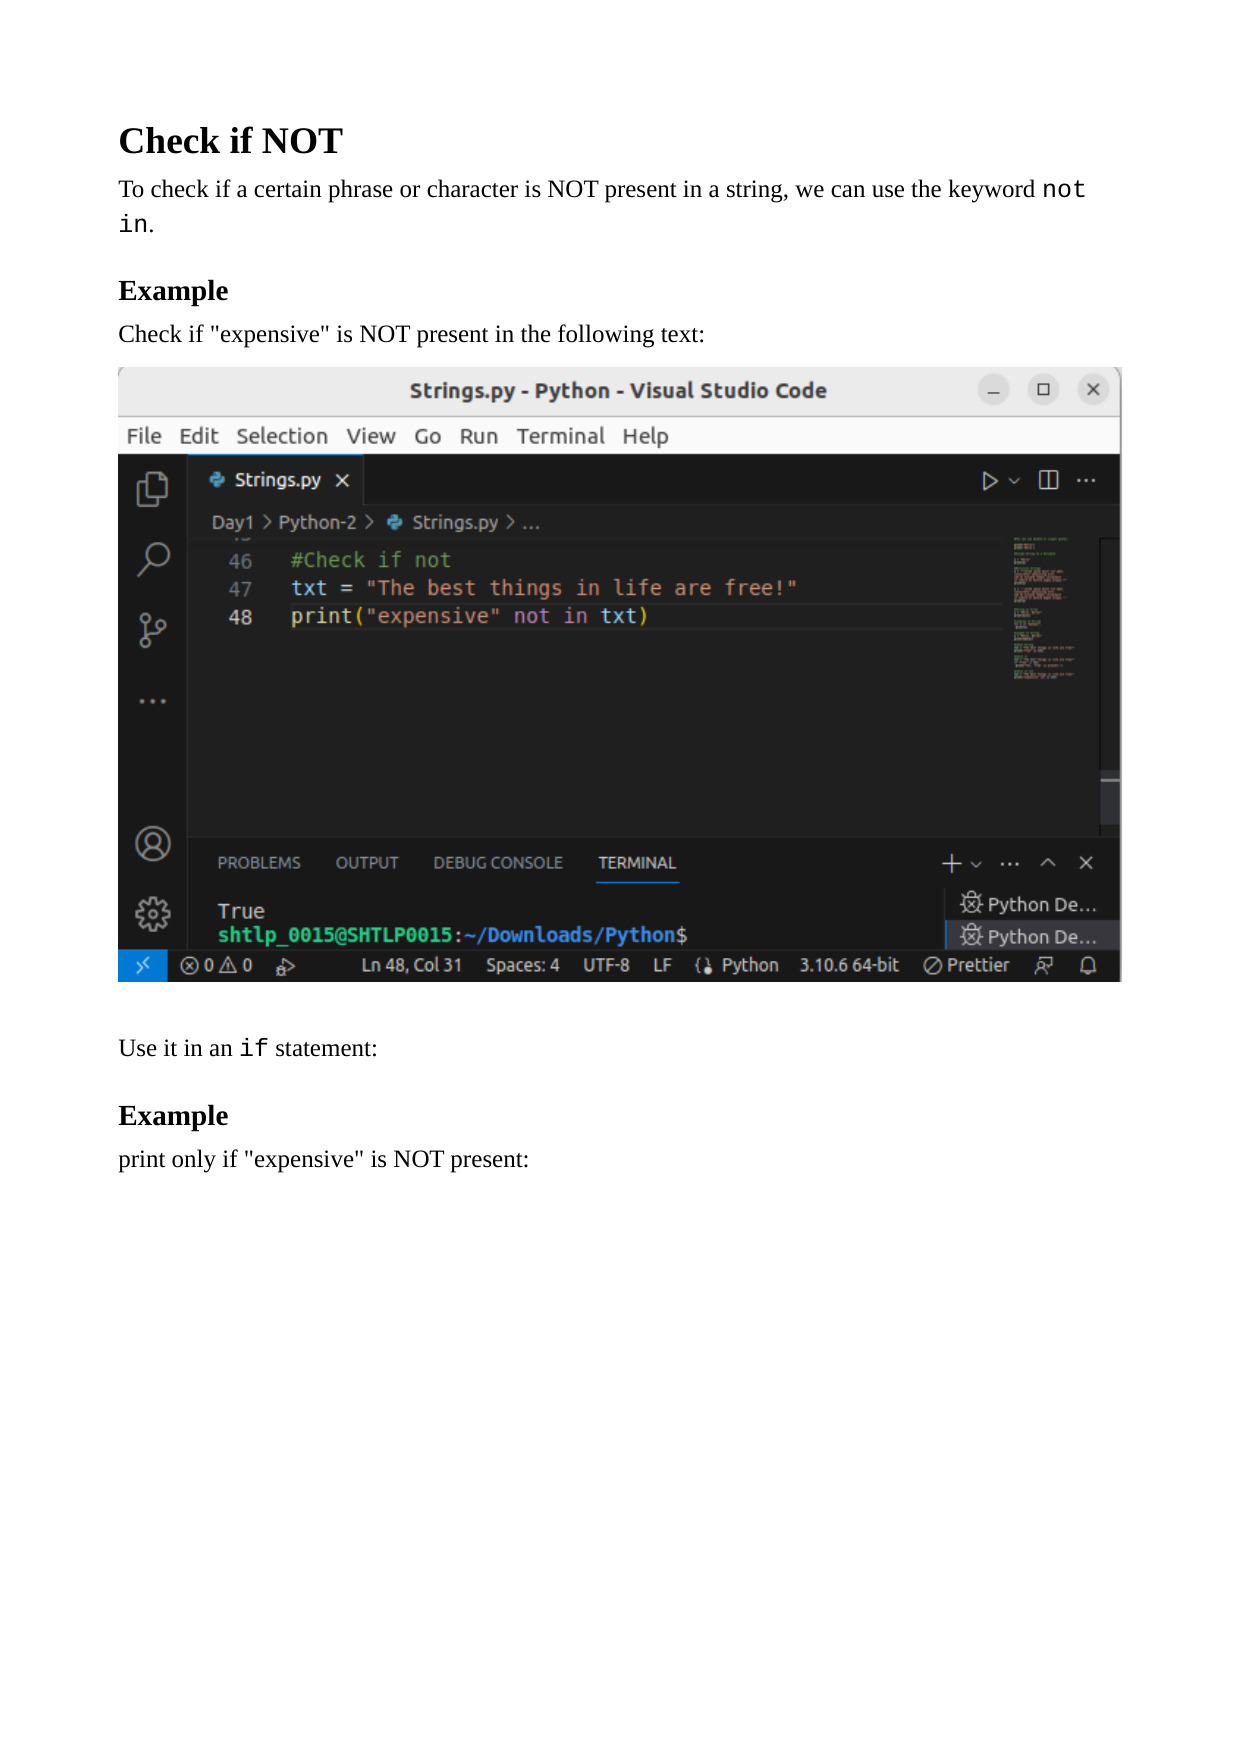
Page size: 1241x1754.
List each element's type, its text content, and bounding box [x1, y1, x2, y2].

picture [118, 367, 1123, 982]
text Check if "expensive" is NOT present in the following text: [118, 319, 1122, 348]
subtitle Example [118, 273, 1122, 307]
subtitle Check if NOT [118, 118, 1122, 161]
text To check if a certain phrase or character is NOT present in a string, we can use the keyword not in. [118, 174, 1122, 240]
text print only if "expensive" is NOT present: [118, 1144, 1122, 1172]
subtitle Example [118, 1098, 1122, 1131]
text Use it in an if statement: [118, 1033, 1122, 1064]
